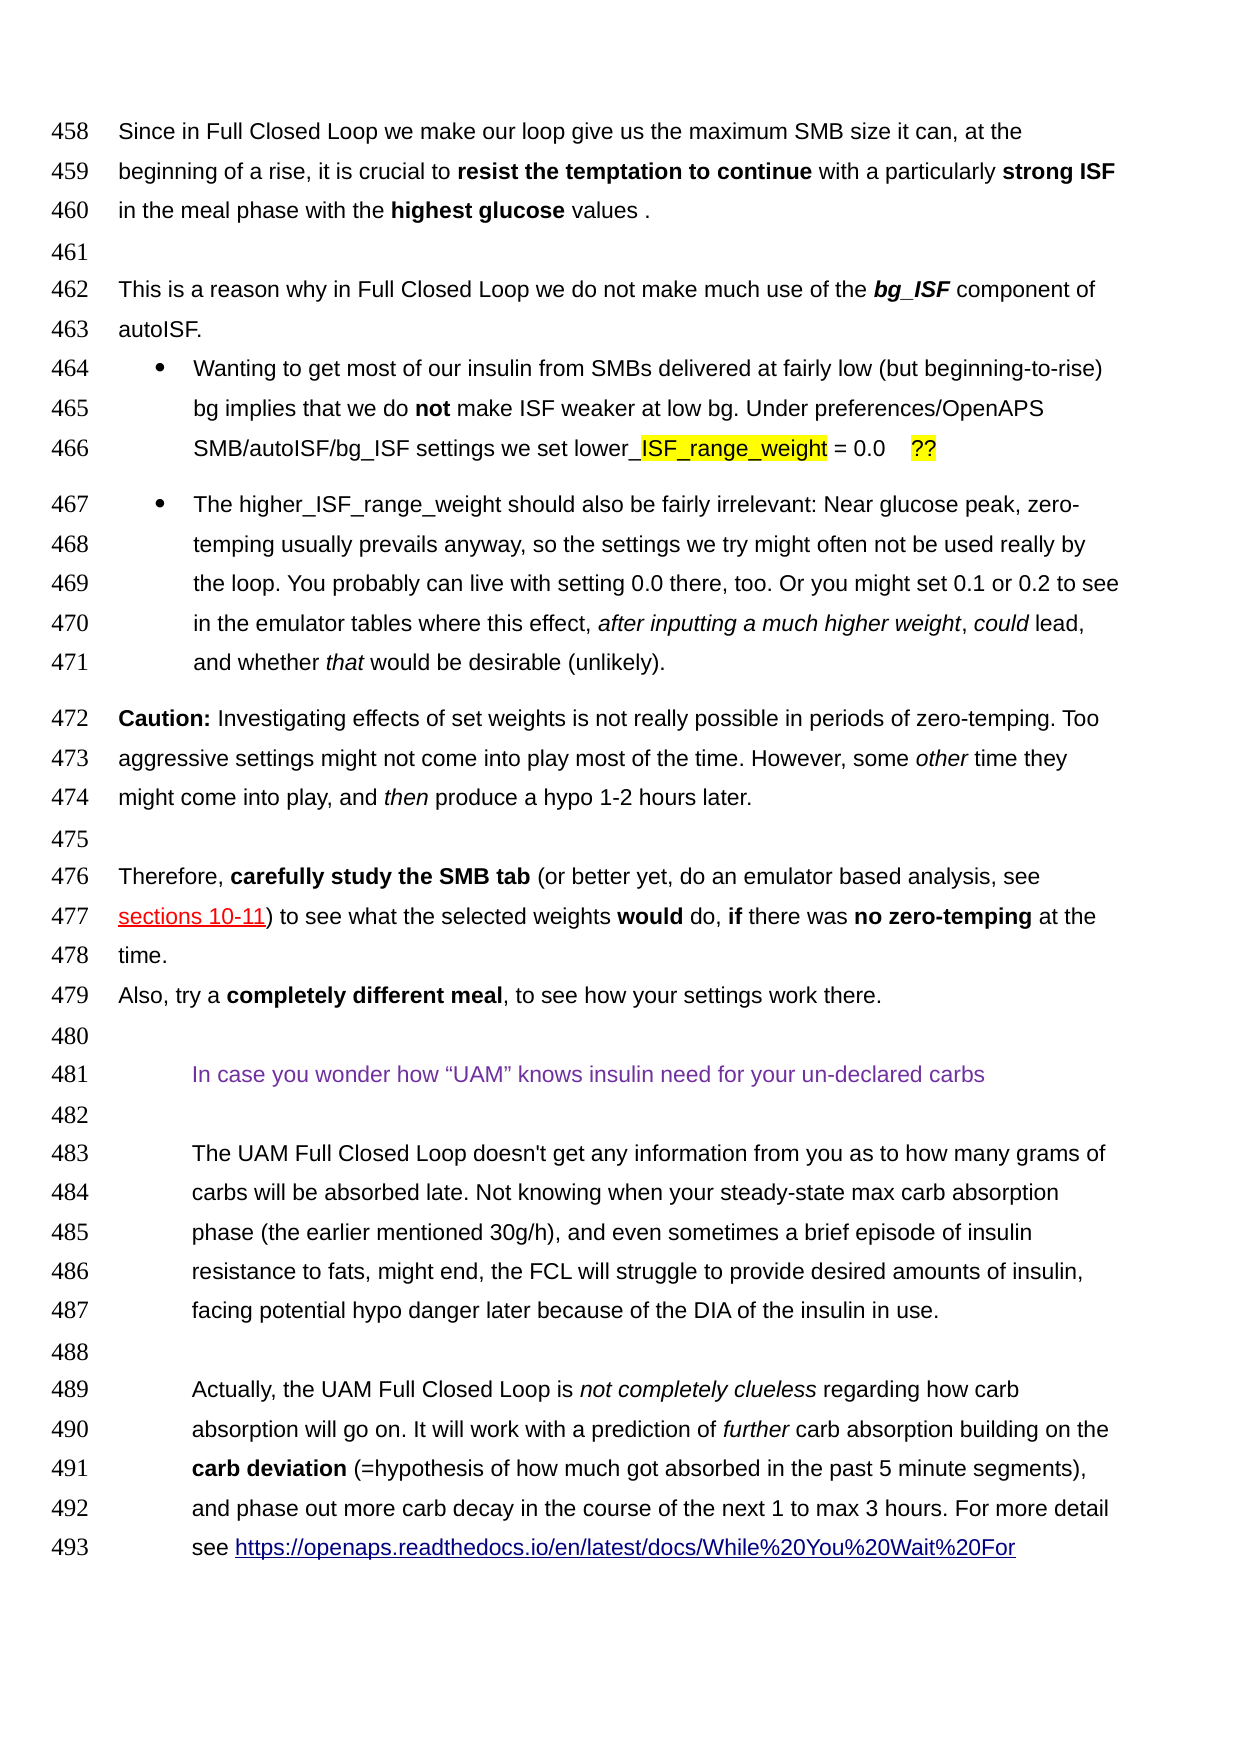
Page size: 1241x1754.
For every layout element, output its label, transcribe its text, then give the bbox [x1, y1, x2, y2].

text Since in Full Closed Loop we make our loop give us the maximum SMB size it can, at the beginning of a rise, it is crucial to resist the temptation to continue with a particularly strong ISF in the meal phase with the highest glucose values . [118, 118, 1122, 223]
text Caution: Investigating effects of set weights is not really possible in periods of zero-temping. Too aggressive settings might not come into play most of the time. However, some other time they might come into play, and then produce a hypo 1-2 hours later. [118, 705, 1122, 811]
text In case you wonder how “UAM” knows insulin need for your un-declared carbs [192, 1061, 1122, 1087]
text The UAM Full Closed Loop doesn't get any information from you as to how many grams of carbs will be absorbed late. Not knowing when your steady-state max carb absorption phase (the earlier mentioned 30g/h), and even sometimes a brief episode of insulin resistance to fats, might end, the FCL will struggle to provide desired amounts of insulin, facing potential hypo danger later because of the DIA of the insulin in use. [192, 1139, 1122, 1324]
text Therefore, carefully study the SMB tab (or better yet, do an emulator based analysis, see sections 10-11) to see what the selected weights would do, if there was no zero-temping at the time. [118, 863, 1122, 968]
list Wanting to get most of our insulin from SMBs delivered at fairly low (but beginning-to-rise) bg implies that we do not make ISF weaker at low bg. Under preferences/OpenAPS SMB/autoISF/bg_ISF settings we set lower_ISF_range_weight = 0.0 ?? [156, 355, 1122, 461]
text Also, try a completely different meal, to see how your settings work there. [118, 982, 1122, 1008]
text This is a reason why in Full Closed Loop we do not make much use of the bg_ISF component of autoISF. [118, 276, 1122, 342]
list The higher_ISF_range_weight should also be fairly irrelevant: Near glucose peak, zero-temping usually prevails anyway, so the settings we try might often not be used really by the loop. You probably can live with setting 0.0 there, too. Or you might set 0.1 or 0.2 to see in the emulator tables where this effect, after inputting a much higher weight, could lead, and whether that would be desirable (unlikely). [156, 491, 1122, 675]
text Actually, the UAM Full Closed Loop is not completely clueless regarding how carb absorption will go on. It will work with a prediction of further carb absorption building on the carb deviation (=hypothesis of how much got absorbed in the past 5 minute segments), and phase out more carb decay in the course of the next 1 to max 3 hours. For more detail see https://openaps.readthedocs.io/en/latest/docs/While%20You%20Wait%20For [192, 1376, 1122, 1561]
